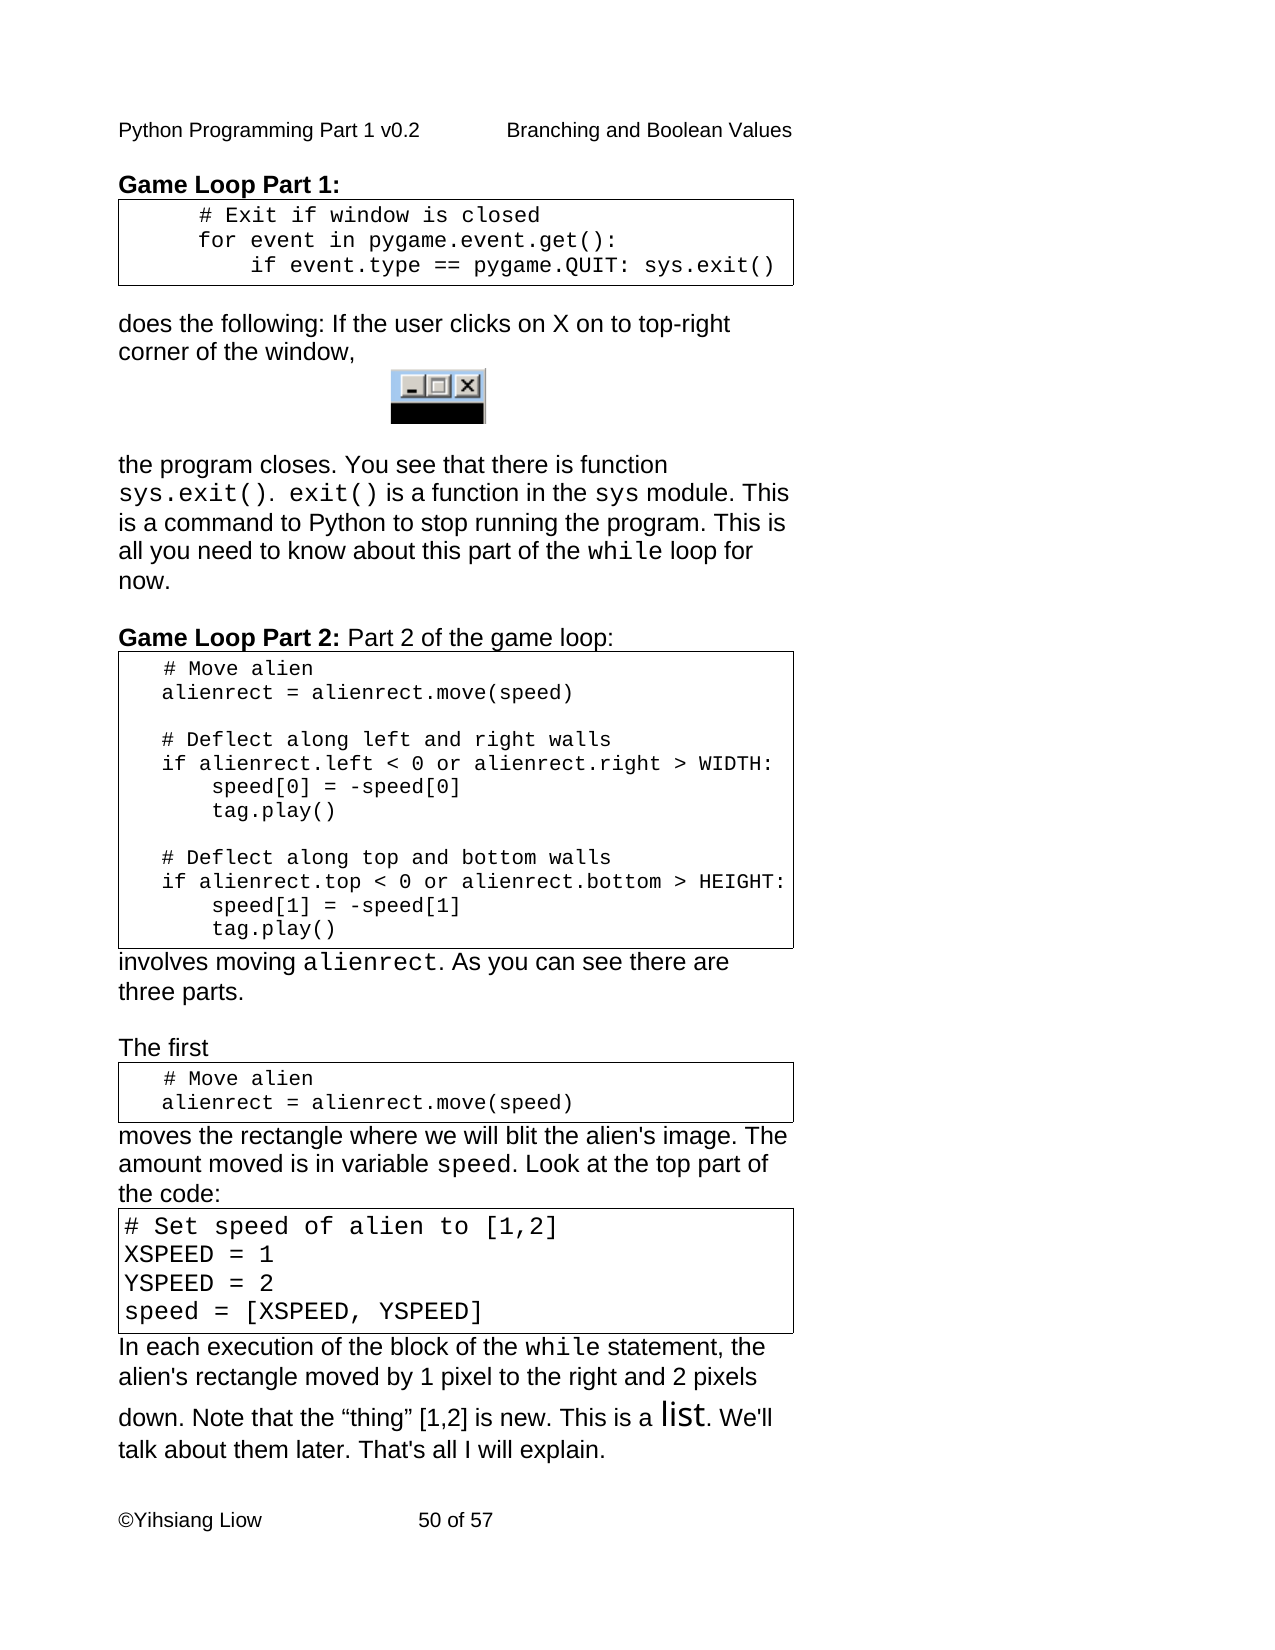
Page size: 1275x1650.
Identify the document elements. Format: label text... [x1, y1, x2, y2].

text involves moving alienrect. As you can see there are three parts. [118, 949, 793, 1006]
table_header # Exit if window is closed for event in pygame.event.get(): if event.type == pygame.QUIT: sys.exit() [119, 200, 793, 285]
table_header # Set speed of alien to [1,2] XSPEED = 1 YSPEED = 2 speed = [XSPEED, YSPEED] [119, 1209, 793, 1333]
table_header # Move alien alienrect = alienrect.move(speed) # Deflect along left and right walls if alienrect.left < 0 or alienrect.right > WIDTH: speed[0] = -speed[0] tag.play() # Deflect along top and bottom walls if alienrect.top < 0 or alienrect.bottom > HEIGHT: speed[1] = -speed[1] tag.play() [119, 652, 793, 948]
text Game Loop Part 1: [118, 171, 793, 199]
text The first [118, 1034, 793, 1062]
text Game Loop Part 2: Part 2 of the game loop: [118, 623, 793, 651]
text In each execution of the block of the while statement, the alien's rectangle moved by 1 pixel to the right and 2 pixels down. Note that the “thing” [1,2] is new. This is a list. We'll talk about them later. That's all I will explain. [118, 1334, 793, 1464]
text moves the rectangle where we will blit the alien's image. The amount moved is in variable speed. Look at the top part of the code: [118, 1123, 793, 1208]
text the program closes. You see that there is function sys.exit(). exit() is a function in the sys module. This is a command to Python to stop running the program. This is all you need to know about this part of the while loop for now. [118, 451, 793, 595]
text does the following: If the user clicks on X on to top-right corner of the window, [118, 309, 793, 365]
table_header # Move alien alienrect = alienrect.move(speed) [119, 1063, 793, 1122]
